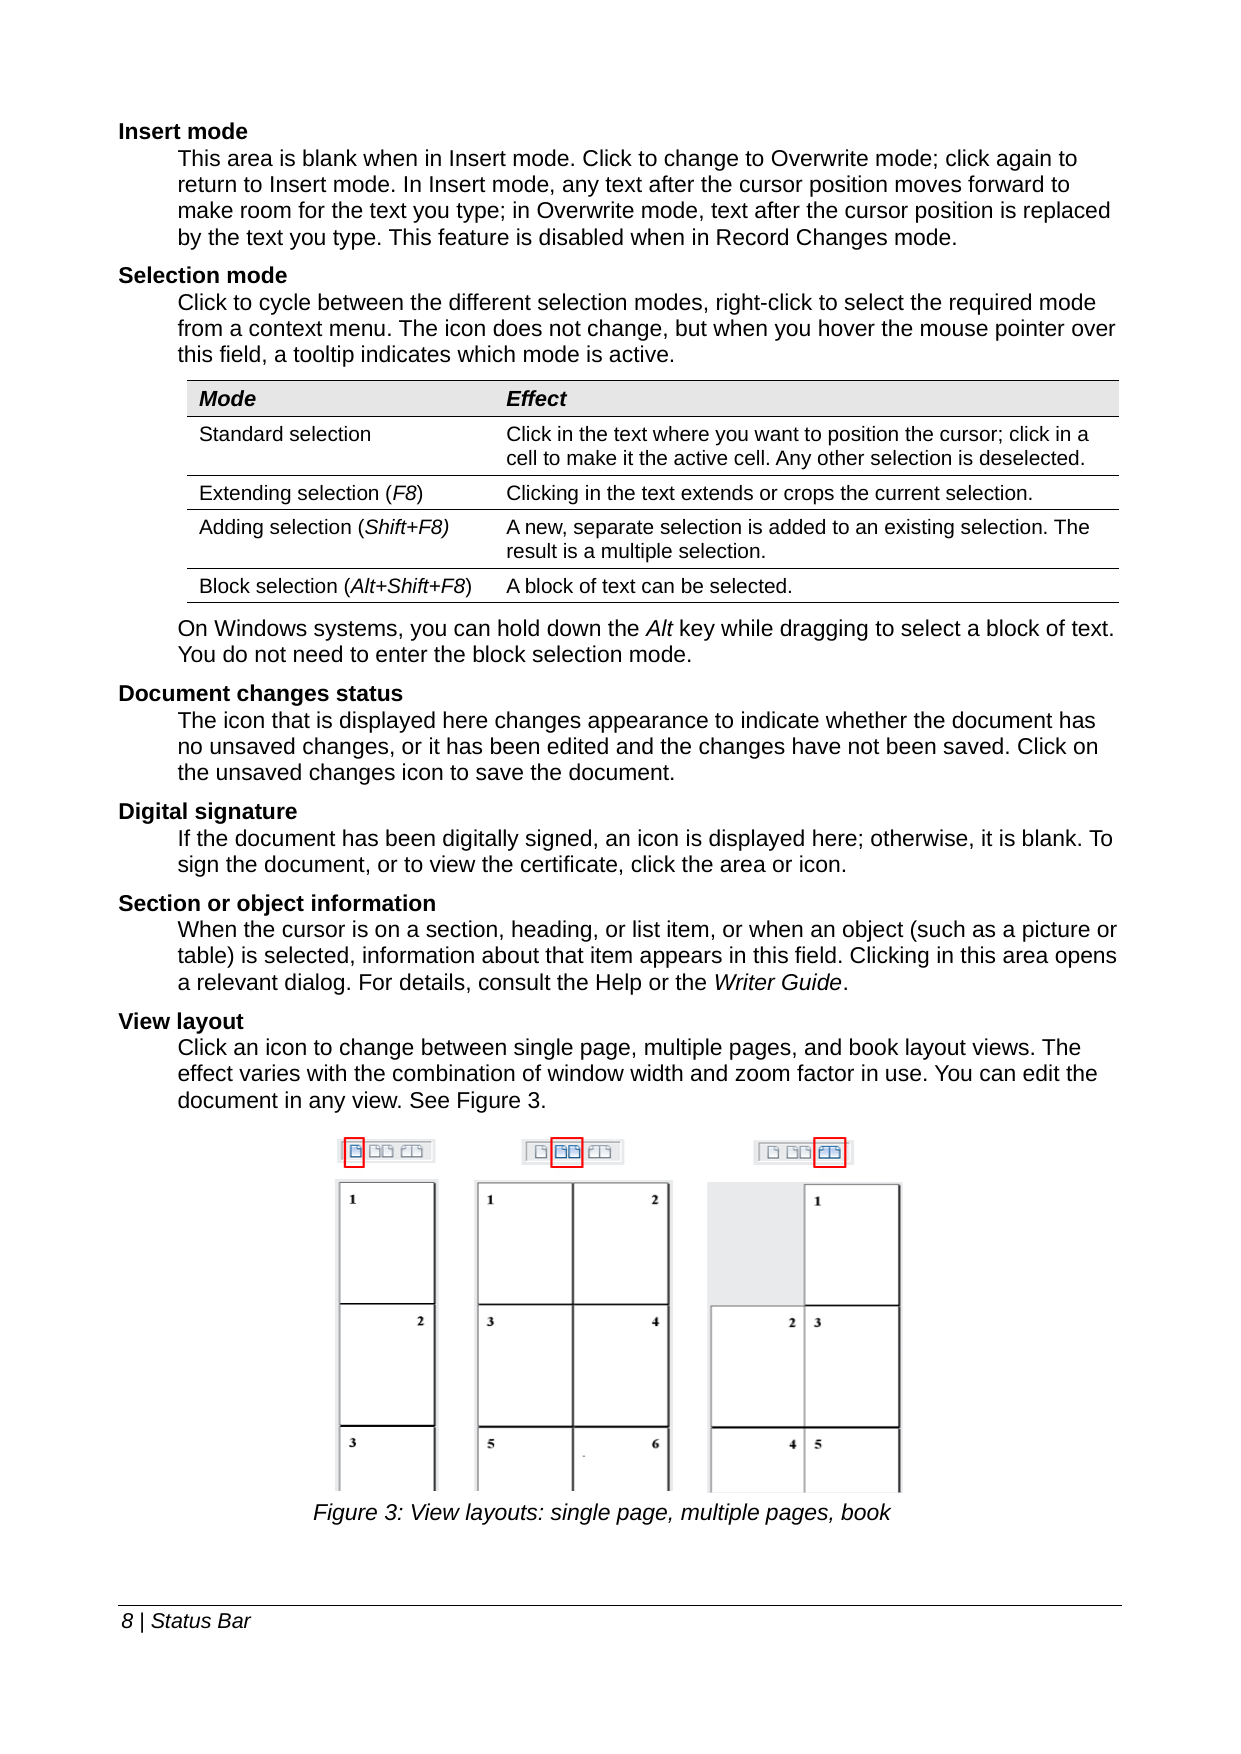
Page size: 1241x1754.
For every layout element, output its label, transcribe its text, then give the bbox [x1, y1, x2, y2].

table_cell Clicking in the text extends or crops the current selection. [494, 476, 1119, 509]
text Section or object information [118, 890, 1122, 916]
text The icon that is displayed here changes appearance to indicate whether the document has no unsaved changes, or it has been edited and the changes have not been saved. Click on the unsaved changes icon to save the document. [177, 707, 1122, 786]
table_cell Click in the text where you want to position the cursor; click in a cell to make it the active cell. Any other selection is deselected. [494, 417, 1119, 474]
picture [324, 1125, 916, 1499]
text View layout [118, 1008, 1122, 1034]
table_cell A new, separate selection is added to an existing selection. The result is a multiple selection. [494, 510, 1119, 567]
text Figure 3: View layouts: single page, multiple pages, book [313, 1126, 927, 1525]
table_cell A block of text can be selected. [494, 569, 1119, 602]
text Insert mode [118, 118, 1122, 144]
text When the cursor is on a section, heading, or list item, or when an object (such as a picture or table) is selected, information about that item appears in this field. Clicking in this area opens a relevant dialog. For details, consult the Help or the Writer Guide. [177, 916, 1122, 995]
text Digital signature [118, 798, 1122, 824]
text Click to cycle between the different selection modes, right-click to select the required mode from a context menu. The icon does not change, but when you hover the mouse pointer over this field, a tooltip indicates which mode is active. [177, 289, 1122, 368]
table_cell Extending selection (F8) [187, 476, 494, 509]
table_cell Adding selection (Shift+F8) [187, 510, 494, 567]
table_header Effect [494, 381, 1119, 416]
table_cell Standard selection [187, 417, 494, 474]
text This area is blank when in Insert mode. Click to change to Overwrite mode; click again to return to Insert mode. In Insert mode, any text after the cursor position moves forward to make room for the text you type; in Overwrite mode, text after the cursor position is replaced by the text you type. This feature is disabled when in Record Changes mode. [177, 144, 1122, 250]
table_header Mode [187, 381, 494, 416]
text On Windows systems, you can hold down the Alt key while dragging to select a block of text. You do not need to enter the block selection mode. [177, 615, 1122, 668]
text Click an icon to change between single page, multiple pages, and book layout views. The effect varies with the combination of window width and zoom factor in use. You can edit the document in any view. See Figure 3. [177, 1034, 1122, 1113]
text Document changes status [118, 680, 1122, 707]
text If the document has been digitally signed, an icon is displayed here; otherwise, it is blank. To sign the document, or to view the certificate, click the area or icon. [177, 824, 1122, 877]
table_cell Block selection (Alt+Shift+F8) [187, 569, 494, 602]
text Selection mode [118, 262, 1122, 289]
